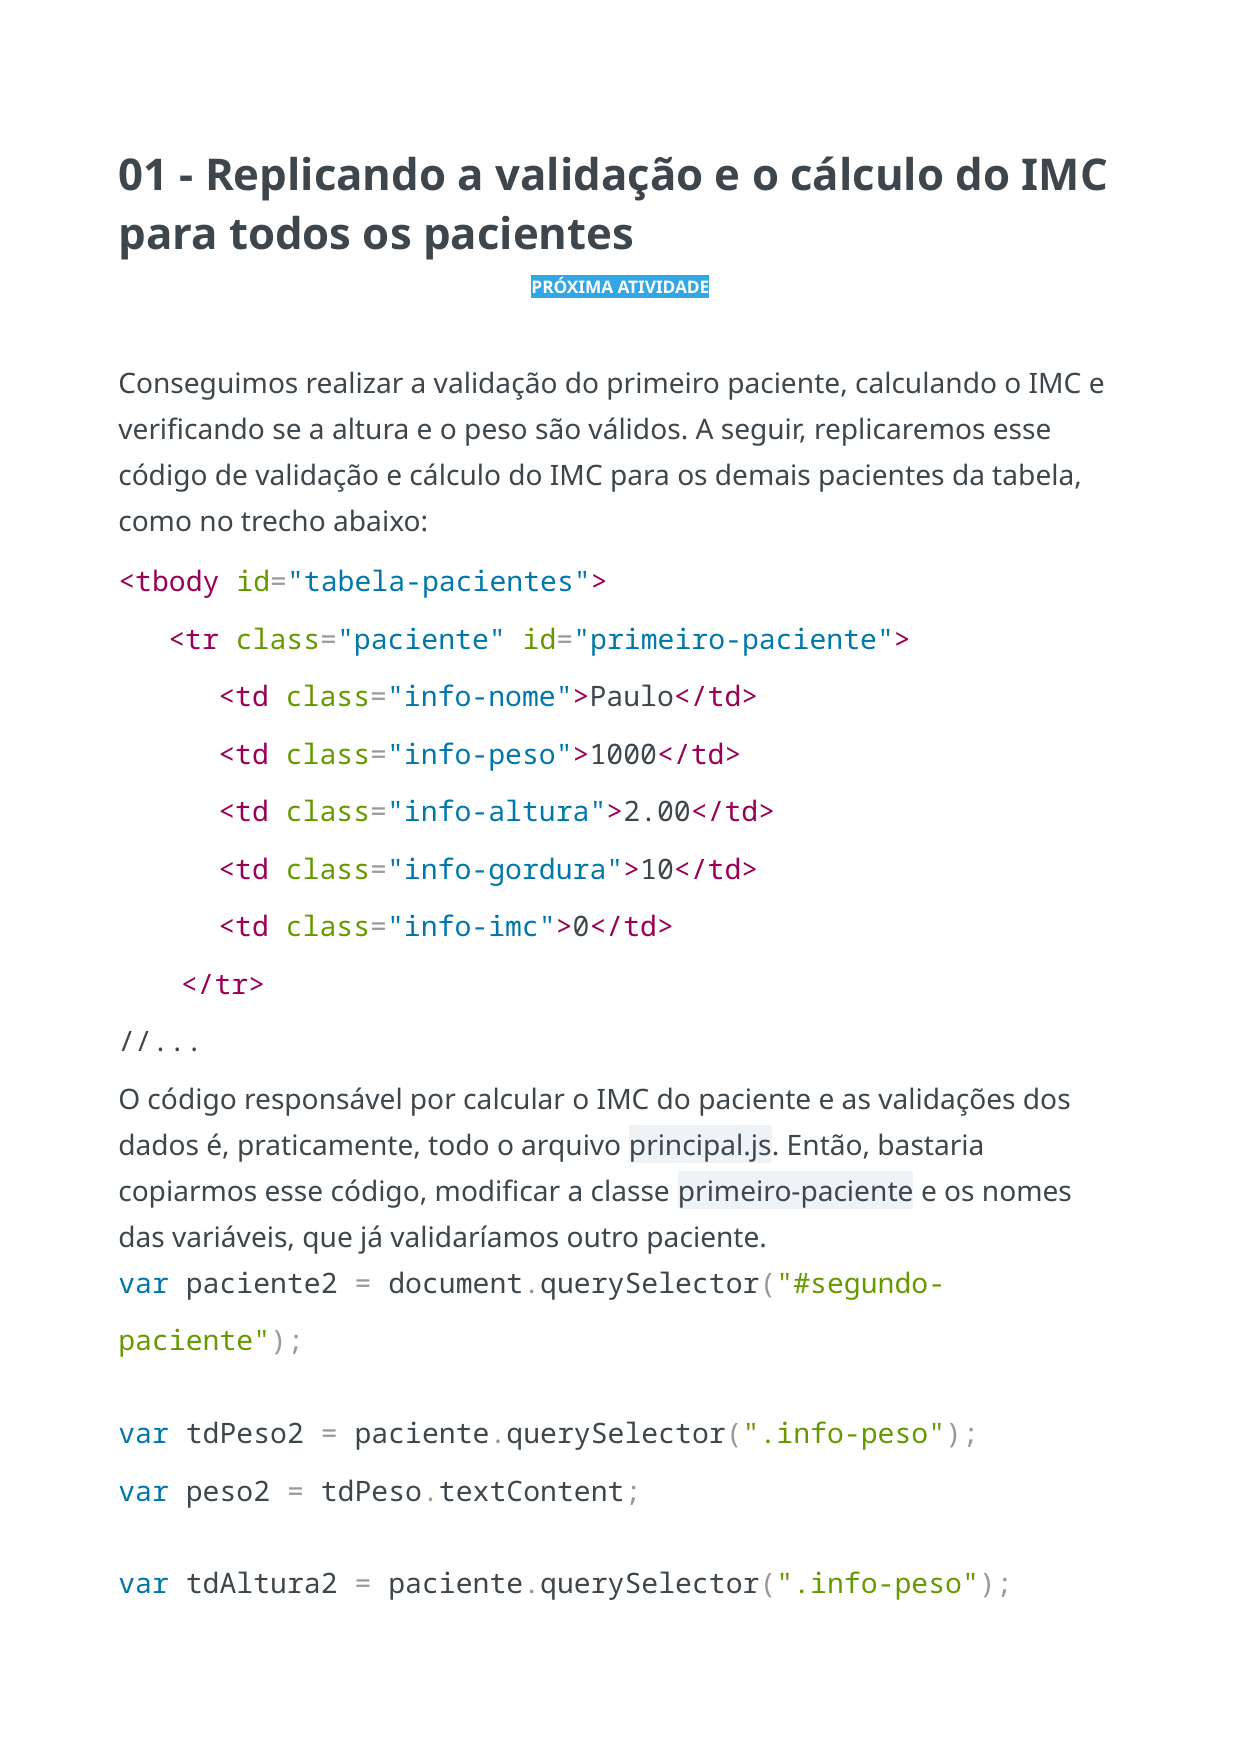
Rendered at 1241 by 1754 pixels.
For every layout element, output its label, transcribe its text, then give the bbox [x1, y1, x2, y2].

text <td class="info-imc">0</td> [118, 907, 1122, 945]
text <tr class="paciente" id="primeiro-paciente"> [118, 619, 1122, 658]
text PRÓXIMA ATIVIDADE [118, 275, 1122, 298]
text var tdAltura2 = paciente.querySelector(".info-peso"); [118, 1564, 1122, 1602]
text var paciente2 = document.querySelector("#segundo-paciente"); [118, 1263, 1122, 1359]
text <td class="info-gordura">10</td> [118, 849, 1122, 888]
text <tbody id="tabela-pacientes"> [118, 562, 1122, 600]
text <td class="info-nome">Paulo</td> [118, 677, 1122, 715]
text <td class="info-altura">2.00</td> [118, 792, 1122, 830]
subtitle 01 - Replicando a validação e o cálculo do IMC para todos os pacientes [118, 143, 1122, 262]
text Conseguimos realizar a validação do primeiro paciente, calculando o IMC e verificando se a altura e o peso são válidos. A seguir, replicaremos esse código de validação e cálculo do IMC para os demais pacientes da tabela, como no trecho abaixo: [118, 363, 1122, 539]
text <td class="info-peso">1000</td> [118, 734, 1122, 773]
text </tr> [118, 964, 1122, 1003]
text O código responsável por calcular o IMC do paciente e as validações dos dados é, praticamente, todo o arquivo principal.js. Então, bastaria copiarmos esse código, modificar a classe primeiro-paciente e os nomes das variáveis, que já validaríamos outro paciente. [118, 1079, 1122, 1255]
text var peso2 = tdPeso.textContent; [118, 1471, 1122, 1509]
text var tdPeso2 = paciente.querySelector(".info-peso"); [118, 1413, 1122, 1452]
text //... [118, 1022, 1122, 1060]
